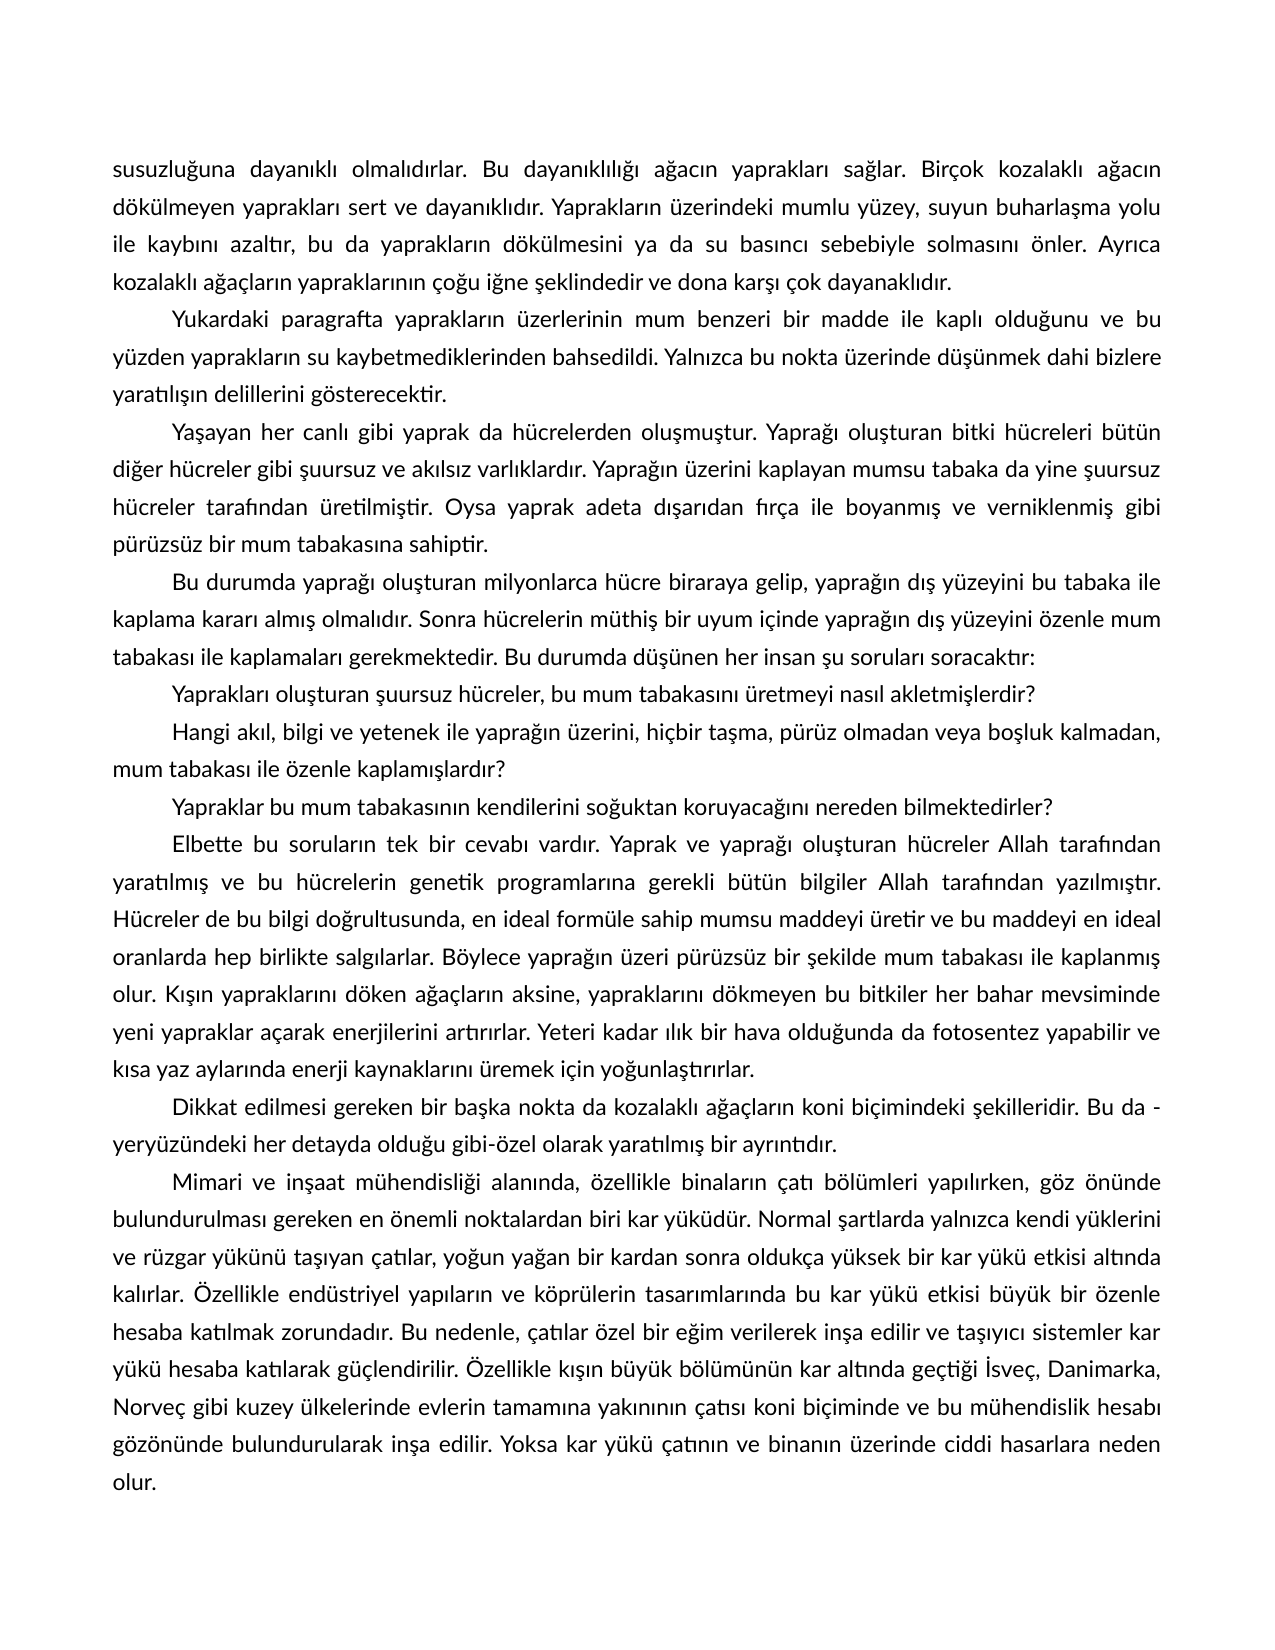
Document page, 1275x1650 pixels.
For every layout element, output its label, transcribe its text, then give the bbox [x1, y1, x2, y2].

text Yaşayan her canlı gibi yaprak da hücrelerden oluşmuştur. Yaprağı oluşturan bitki hücreleri bütün diğer hücreler gibi şuursuz ve akılsız varlıklardır. Yaprağın üzerini kaplayan mumsu tabaka da yine şuursuz hücreler tarafından üretilmiştir. Oysa yaprak adeta dışarıdan fırça ile boyanmış ve verniklenmiş gibi pürüzsüz bir mum tabakasına sahiptir. [112, 410, 1162, 560]
text Yaprakları oluşturan şuursuz hücreler, bu mum tabakasını üretmeyi nasıl akletmişlerdir? [112, 673, 1162, 710]
text Yapraklar bu mum tabakasının kendilerini soğuktan koruyacağını nereden bilmektedirler? [112, 785, 1162, 823]
text Yukardaki paragrafta yaprakların üzerlerinin mum benzeri bir madde ile kaplı olduğunu ve bu yüzden yaprakların su kaybetmediklerinden bahsedildi. Yalnızca bu nokta üzerinde düşünmek dahi bizlere yaratılışın delillerini gösterecektir. [112, 298, 1162, 410]
text Mimari ve inşaat mühendisliği alanında, özellikle binaların çatı bölümleri yapılırken, göz önünde bulundurulması gereken en önemli noktalardan biri kar yüküdür. Normal şartlarda yalnızca kendi yüklerini ve rüzgar yükünü taşıyan çatılar, yoğun yağan bir kardan sonra oldukça yüksek bir kar yükü etkisi altında kalırlar. Özellikle endüstriyel yapıların ve köprülerin tasarımlarında bu kar yükü etkisi büyük bir özenle hesaba katılmak zorundadır. Bu nedenle, çatılar özel bir eğim verilerek inşa edilir ve taşıyıcı sistemler kar yükü hesaba katılarak güçlendirilir. Özellikle kışın büyük bölümünün kar altında geçtiği İsveç, Danimarka, Norveç gibi kuzey ülkelerinde evlerin tamamına yakınının çatısı koni biçiminde ve bu mühendislik hesabı gözönünde bulundurularak inşa edilir. Yoksa kar yükü çatının ve binanın üzerinde ciddi hasarlara neden olur. [112, 1160, 1162, 1498]
text susuzluğuna dayanıklı olmalıdırlar. Bu dayanıklılığı ağacın yaprakları sağlar. Birçok kozalaklı ağacın dökülmeyen yaprakları sert ve dayanıklıdır. Yaprakların üzerindeki mumlu yüzey, suyun buharlaşma yolu ile kaybını azaltır, bu da yaprakların dökülmesini ya da su basıncı sebebiyle solmasını önler. Ayrıca kozalaklı ağaçların yapraklarının çoğu iğne şeklindedir ve dona karşı çok dayanaklıdır. [112, 148, 1162, 298]
text Elbette bu soruların tek bir cevabı vardır. Yaprak ve yaprağı oluşturan hücreler Allah tarafından yaratılmış ve bu hücrelerin genetik programlarına gerekli bütün bilgiler Allah tarafından yazılmıştır. Hücreler de bu bilgi doğrultusunda, en ideal formüle sahip mumsu maddeyi üretir ve bu maddeyi en ideal oranlarda hep birlikte salgılarlar. Böylece yaprağın üzeri pürüzsüz bir şekilde mum tabakası ile kaplanmış olur. Kışın yapraklarını döken ağaçların aksine, yapraklarını dökmeyen bu bitkiler her bahar mevsiminde yeni yapraklar açarak enerjilerini artırırlar. Yeteri kadar ılık bir hava olduğunda da fotosentez yapabilir ve kısa yaz aylarında enerji kaynaklarını üremek için yoğunlaştırırlar. [112, 823, 1162, 1085]
text Dikkat edilmesi gereken bir başka nokta da kozalaklı ağaçların koni biçimindeki şekilleridir. Bu da -yeryüzündeki her detayda olduğu gibi-özel olarak yaratılmış bir ayrıntıdır. [112, 1085, 1162, 1160]
text Bu durumda yaprağı oluşturan milyonlarca hücre biraraya gelip, yaprağın dış yüzeyini bu tabaka ile kaplama kararı almış olmalıdır. Sonra hücrelerin müthiş bir uyum içinde yaprağın dış yüzeyini özenle mum tabakası ile kaplamaları gerekmektedir. Bu durumda düşünen her insan şu soruları soracaktır: [112, 560, 1162, 673]
text Hangi akıl, bilgi ve yetenek ile yaprağın üzerini, hiçbir taşma, pürüz olmadan veya boşluk kalmadan, mum tabakası ile özenle kaplamışlardır? [112, 710, 1162, 785]
